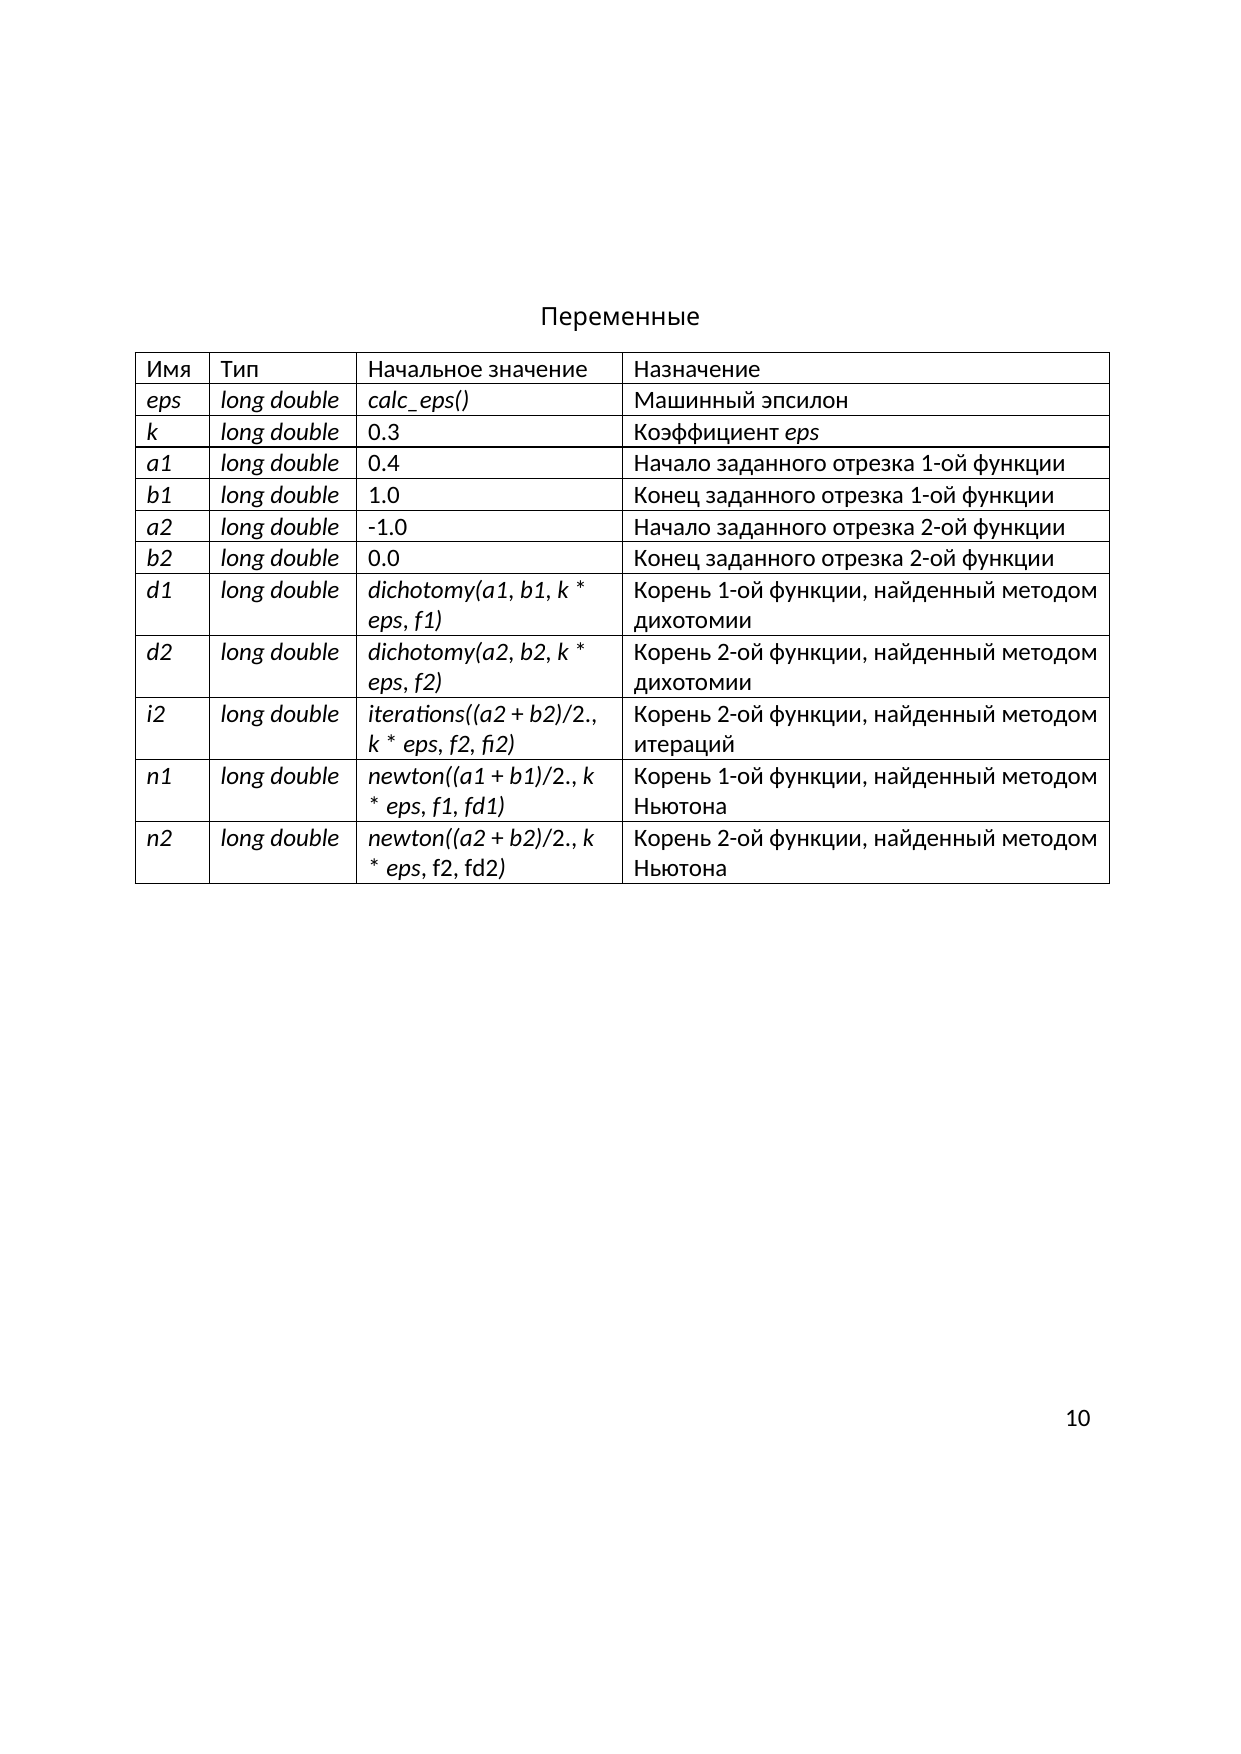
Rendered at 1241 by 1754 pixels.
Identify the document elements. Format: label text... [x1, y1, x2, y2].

table_cell long double [339, 542, 356, 573]
table_cell long double [210, 574, 356, 635]
table_cell long double [210, 416, 220, 446]
subtitle Переменные [150, 298, 540, 332]
table_cell a2 [172, 511, 209, 541]
table_cell newton((a2 + b2)/2., k * eps, f2, fd2) [506, 822, 622, 883]
table_cell 0.0 [357, 542, 368, 573]
subtitle Переменные [700, 298, 1090, 332]
table_cell a1 [136, 448, 146, 478]
table_cell long double [210, 479, 220, 509]
table_cell i2 [136, 698, 209, 759]
table_cell d1 [136, 574, 209, 635]
table_cell Начало заданного отрезка 2-ой функции [1066, 511, 1109, 541]
table_cell a2 [136, 511, 146, 541]
table_cell a1 [172, 448, 209, 478]
table_cell Корень 2-ой функции, найденный методом дихотомии [752, 636, 1109, 697]
table_cell eps [136, 384, 146, 415]
table_cell long double [339, 511, 356, 541]
table_cell 1.0 [399, 479, 622, 509]
table_cell Конец заданного отрезка 1-ой функции [1055, 479, 1109, 509]
table_header Тип [259, 353, 356, 383]
table_cell Конец заданного отрезка 2-ой функции [1055, 542, 1109, 573]
table_cell Начало заданного отрезка 1-ой функции [1066, 448, 1109, 478]
table_cell calc_eps() [357, 384, 368, 415]
table_cell long double [210, 542, 220, 573]
table_cell b1 [172, 479, 209, 509]
table_cell k [158, 416, 209, 446]
table_cell long double [210, 822, 356, 883]
table_cell n2 [136, 822, 209, 883]
table_cell d2 [136, 636, 209, 697]
table_header Тип [210, 353, 220, 383]
table_cell dichotomy(a2, b2, k * eps, f2) [442, 636, 622, 697]
table_cell long double [210, 636, 356, 697]
table_cell dichotomy(a1, b1, k * eps, f1) [357, 574, 368, 635]
table_cell Машинный эпсилон [623, 384, 634, 415]
table_header Назначение [761, 353, 1109, 383]
table_cell 0.3 [357, 416, 368, 446]
table_cell k [136, 416, 146, 446]
table_cell -1.0 [407, 511, 622, 541]
table_cell Машинный эпсилон [849, 384, 1109, 415]
table_cell long double [210, 760, 356, 821]
table_cell dichotomy(a2, b2, k * eps, f2) [357, 636, 368, 697]
table_header Имя [191, 353, 209, 383]
table_cell eps [181, 384, 209, 415]
table_cell Коэффициент eps [819, 416, 1109, 446]
table_cell dichotomy(a1, b1, k * eps, f1) [442, 574, 622, 635]
table_cell 0.4 [399, 448, 622, 478]
table_cell Корень 2-ой функции, найденный методом итераций [623, 698, 1109, 759]
table_header Начальное значение [588, 353, 622, 383]
table_cell long double [210, 448, 220, 478]
table_cell b2 [136, 542, 146, 573]
table_header Назначение [623, 353, 634, 383]
table_cell long double [210, 698, 356, 759]
table_cell Корень 1-ой функции, найденный методом Ньютона [727, 760, 1109, 821]
table_cell 0.3 [399, 416, 622, 446]
table_header Имя [136, 353, 146, 383]
table_cell 1.0 [357, 479, 368, 509]
table_cell 0.0 [399, 542, 622, 573]
table_cell long double [339, 416, 356, 446]
table_cell newton((a1 + b1)/2., k * eps, f1, fd1) [505, 760, 622, 821]
table_cell b2 [172, 542, 209, 573]
table_cell long double [210, 511, 220, 541]
table_cell b1 [136, 479, 146, 509]
table_cell Коэффициент eps [623, 416, 634, 446]
table_cell 0.4 [357, 448, 368, 478]
table_cell long double [339, 479, 356, 509]
table_cell iterations((a2 + b2)/2., k * eps, f2, fi2) [357, 698, 622, 759]
table_cell calc_eps() [469, 384, 622, 415]
table_cell Корень 2-ой функции, найденный методом Ньютона [727, 822, 1109, 883]
table_cell long double [339, 384, 356, 415]
table_cell long double [339, 448, 356, 478]
table_cell n1 [136, 760, 209, 821]
table_cell -1.0 [357, 511, 368, 541]
table_cell Корень 1-ой функции, найденный методом дихотомии [752, 574, 1109, 635]
table_cell long double [210, 384, 220, 415]
